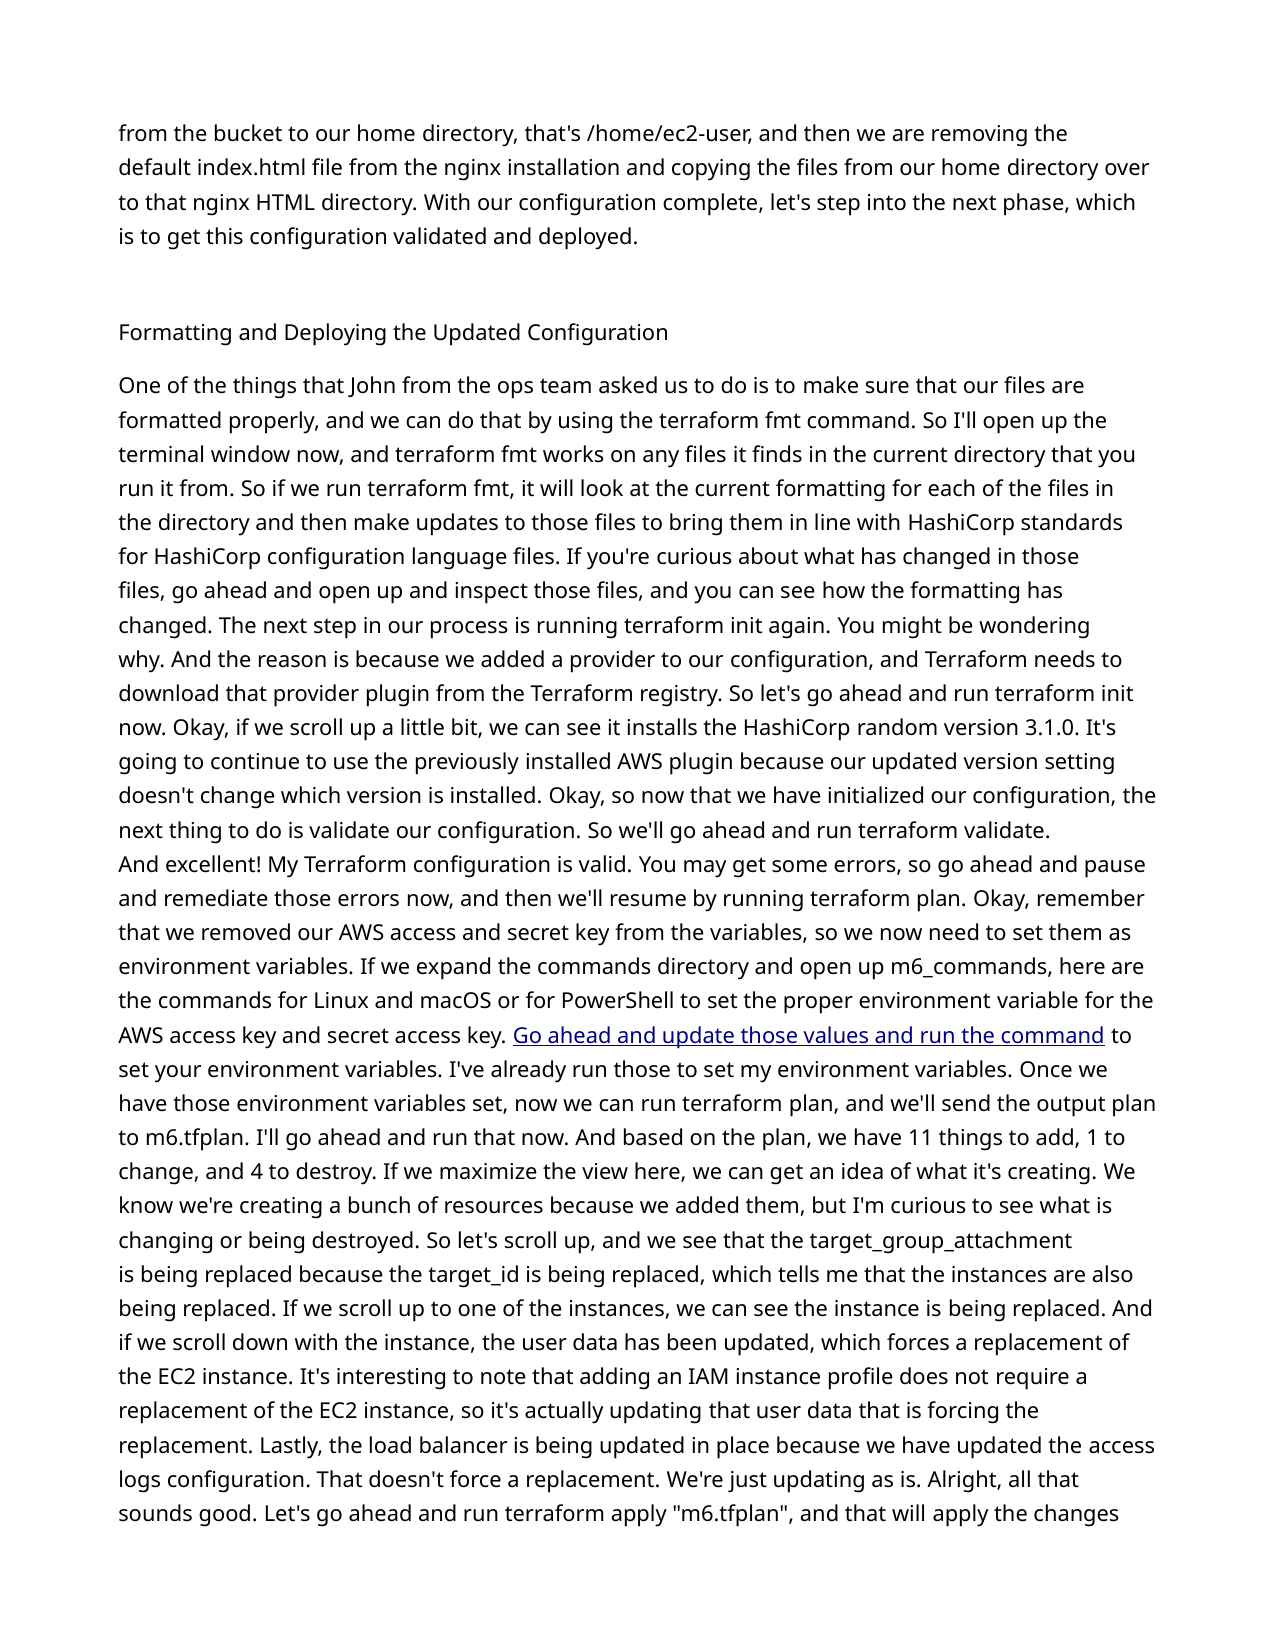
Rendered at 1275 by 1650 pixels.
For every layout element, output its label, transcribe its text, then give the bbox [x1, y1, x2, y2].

text One of the things that John from the ops team asked us to do is to make sure that our files are formatted properly, and we can do that by using the terraform fmt command. So I'll open up the terminal window now, and terraform fmt works on any files it finds in the current directory that you run it from. So if we run terraform fmt, it will look at the current formatting for each of the files in the directory and then make updates to those files to bring them in line with HashiCorp standards for HashiCorp configuration language files. If you're curious about what has changed in those files, go ahead and open up and inspect those files, and you can see how the formatting has changed. The next step in our process is running terraform init again. You might be wondering why. And the reason is because we added a provider to our configuration, and Terraform needs to download that provider plugin from the Terraform registry. So let's go ahead and run terraform init now. Okay, if we scroll up a little bit, we can see it installs the HashiCorp random version 3.1.0. It's going to continue to use the previously installed AWS plugin because our updated version setting doesn't change which version is installed. Okay, so now that we have initialized our configuration, the next thing to do is validate our configuration. So we'll go ahead and run terraform validate. And excellent! My Terraform configuration is valid. You may get some errors, so go ahead and pause and remediate those errors now, and then we'll resume by running terraform plan. Okay, remember that we removed our AWS access and secret key from the variables, so we now need to set them as environment variables. If we expand the commands directory and open up m6_commands, here are the commands for Linux and macOS or for PowerShell to set the proper environment variable for the AWS access key and secret access key. Go ahead and update those values and run the command to set your environment variables. I've already run those to set my environment variables. Once we have those environment variables set, now we can run terraform plan, and we'll send the output plan to m6.tfplan. I'll go ahead and run that now. And based on the plan, we have 11 things to add, 1 to change, and 4 to destroy. If we maximize the view here, we can get an idea of what it's creating. We know we're creating a bunch of resources because we added them, but I'm curious to see what is changing or being destroyed. So let's scroll up, and we see that the target_group_attachment is being replaced because the target_id is being replaced, which tells me that the instances are also being replaced. If we scroll up to one of the instances, we can see the instance is being replaced. And if we scroll down with the instance, the user data has been updated, which forces a replacement of the EC2 instance. It's interesting to note that adding an IAM instance profile does not require a replacement of the EC2 instance, so it's actually updating that user data that is forcing the replacement. Lastly, the load balancer is being updated in place because we have updated the access logs configuration. That doesn't force a replacement. We're just updating as is. Alright, all that sounds good. Let's go ahead and run terraform apply "m6.tfplan", and that will apply the changes [118, 371, 1157, 1528]
subtitle Formatting and Deploying the Updated Configuration [118, 317, 1157, 347]
text from the bucket to our home directory, that's /home/ec2‑user, and then we are removing the default index.html file from the nginx installation and copying the files from our home directory over to that nginx HTML directory. With our configuration complete, let's step into the next phase, which is to get this configuration validated and deployed. [118, 118, 1157, 250]
